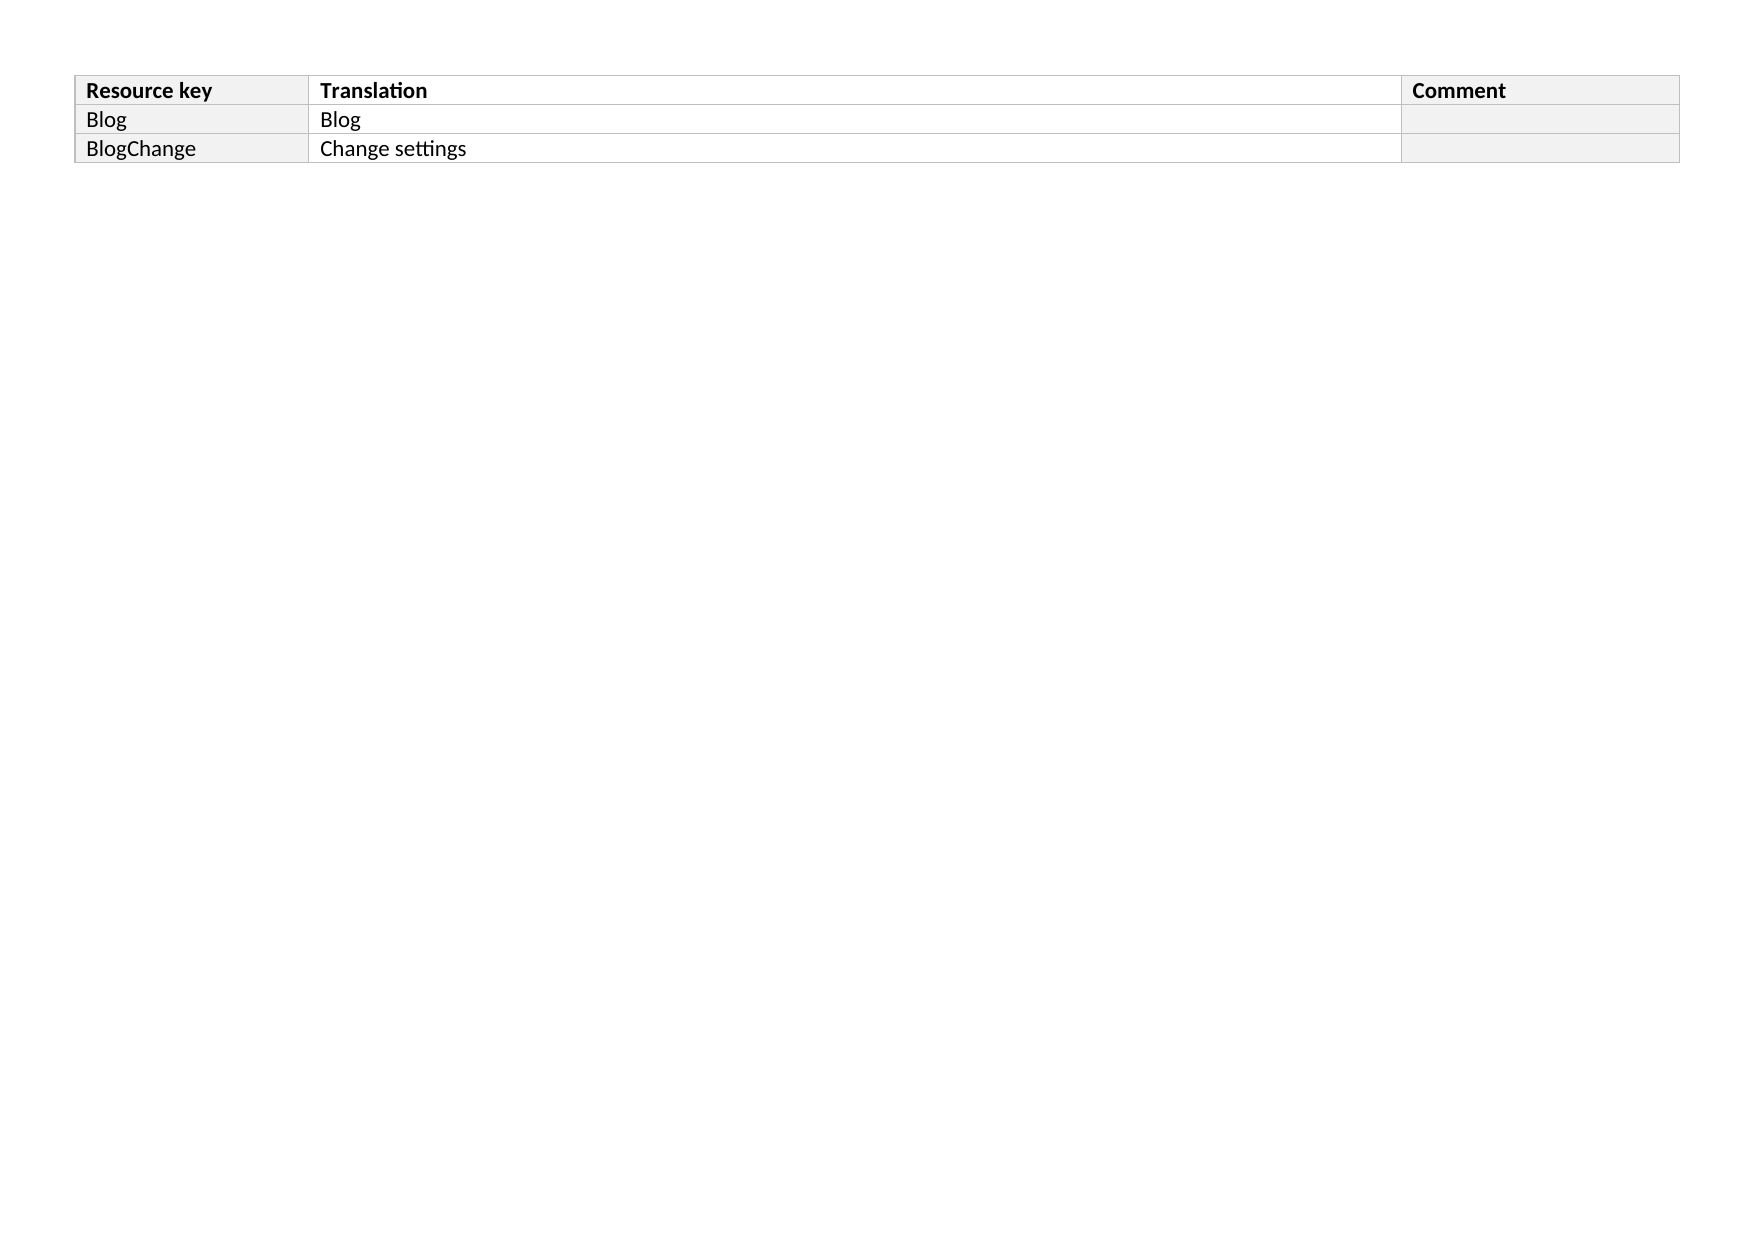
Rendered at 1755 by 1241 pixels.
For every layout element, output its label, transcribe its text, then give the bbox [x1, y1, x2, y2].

table_cell [1402, 134, 1679, 162]
table_header Resource key [76, 76, 308, 104]
table_cell Blog [309, 105, 1401, 133]
table_cell BlogChange [76, 134, 308, 162]
table_cell [1402, 105, 1679, 133]
table_header Comment [1402, 76, 1679, 104]
table_header Translation [309, 76, 1401, 104]
table_cell Blog [76, 105, 308, 133]
table_cell Change settings [309, 134, 1401, 162]
